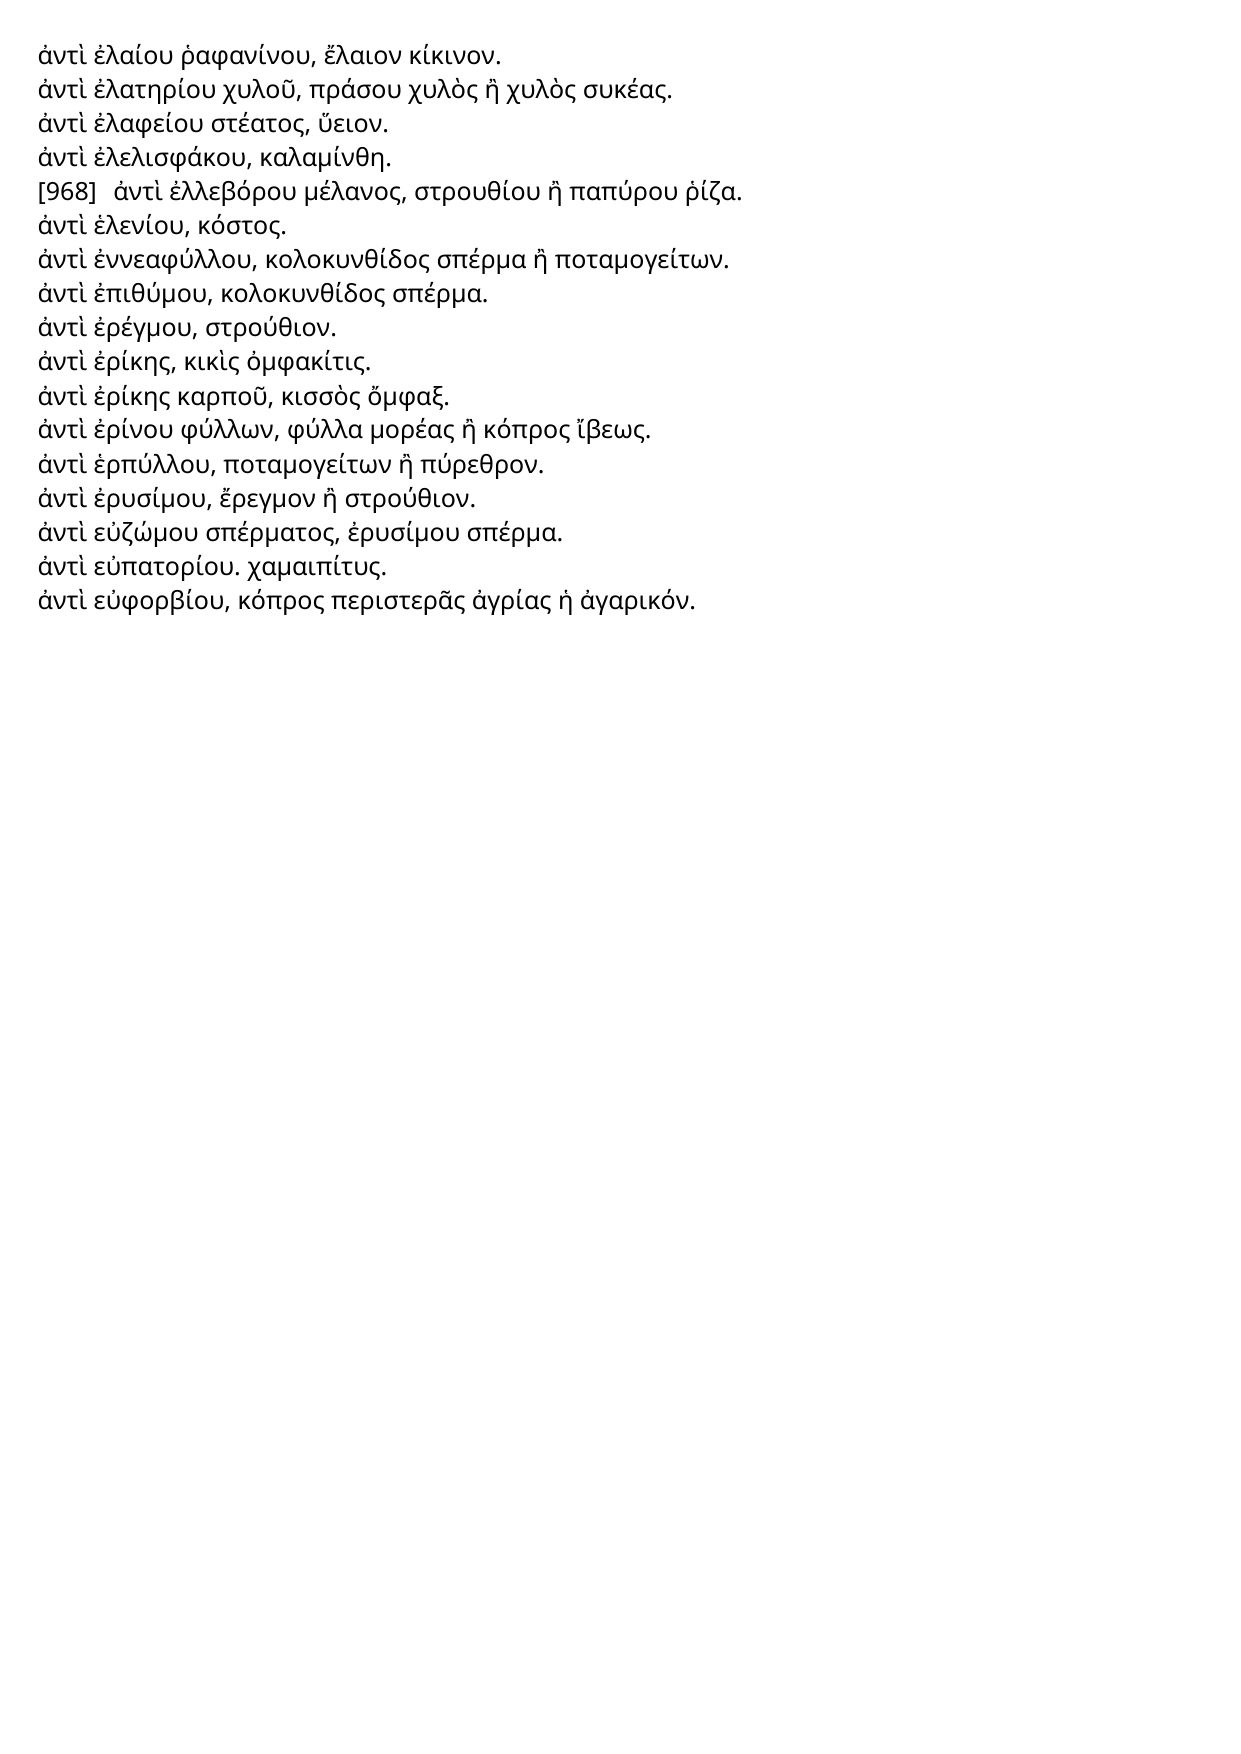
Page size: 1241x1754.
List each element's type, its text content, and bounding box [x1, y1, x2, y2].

text ἀντὶ ἐπιθύμου, κολοκυνθίδος σπέρμα. [37, 276, 1203, 310]
text ἀντὶ ἐρίκης, κικὶς ὀμφακίτις. [37, 344, 1203, 378]
text ἀντὶ ἑρπύλλου, ποταμογείτων ἢ πύρεθρον. [37, 446, 1203, 480]
text [968] ἀντὶ ἐλλεβόρου μέλανος, στρουθίου ἢ παπύρου ῥίζα. ἀντὶ ἑλενίου, κόστος. [37, 174, 1203, 242]
text ἀντὶ ἐρέγμου, στρούθιον. [37, 310, 1203, 344]
text ἀντὶ εὐζώμου σπέρματος, ἐρυσίμου σπέρμα. [37, 514, 1203, 548]
text ἀντὶ ἐλαφείου στέατος, ὕειον. [37, 106, 1203, 140]
text ἀντὶ ἐρίνου φύλλων, φύλλα μορέας ἢ κόπρος ἴβεως. [37, 412, 1203, 446]
text ἀντὶ ἐννεαφύλλου, κολοκυνθίδος σπέρμα ἢ ποταμογείτων. [37, 242, 1203, 276]
text ἀντὶ ἐρυσίμου, ἔρεγμον ἢ στρούθιον. [37, 480, 1203, 514]
text ἀντὶ εὐφορβίου, κόπρος περιστερᾶς ἀγρίας ἡ ἀγαρικόν. [37, 582, 1203, 617]
text ἀντὶ ἐρίκης καρποῦ, κισσὸς ὄμφαξ. [37, 378, 1203, 412]
text ἀντὶ ἐλαίου ῥαφανίνου, ἔλαιον κίκινον. [37, 37, 1203, 72]
text ἀντὶ ἐλελισφάκου, καλαμίνθη. [37, 140, 1203, 174]
text ἀντὶ εὐπατορίου. χαμαιπίτυς. [37, 548, 1203, 582]
text ἀντὶ ἐλατηρίου χυλοῦ, πράσου χυλὸς ἢ χυλὸς συκέας. [37, 72, 1203, 106]
